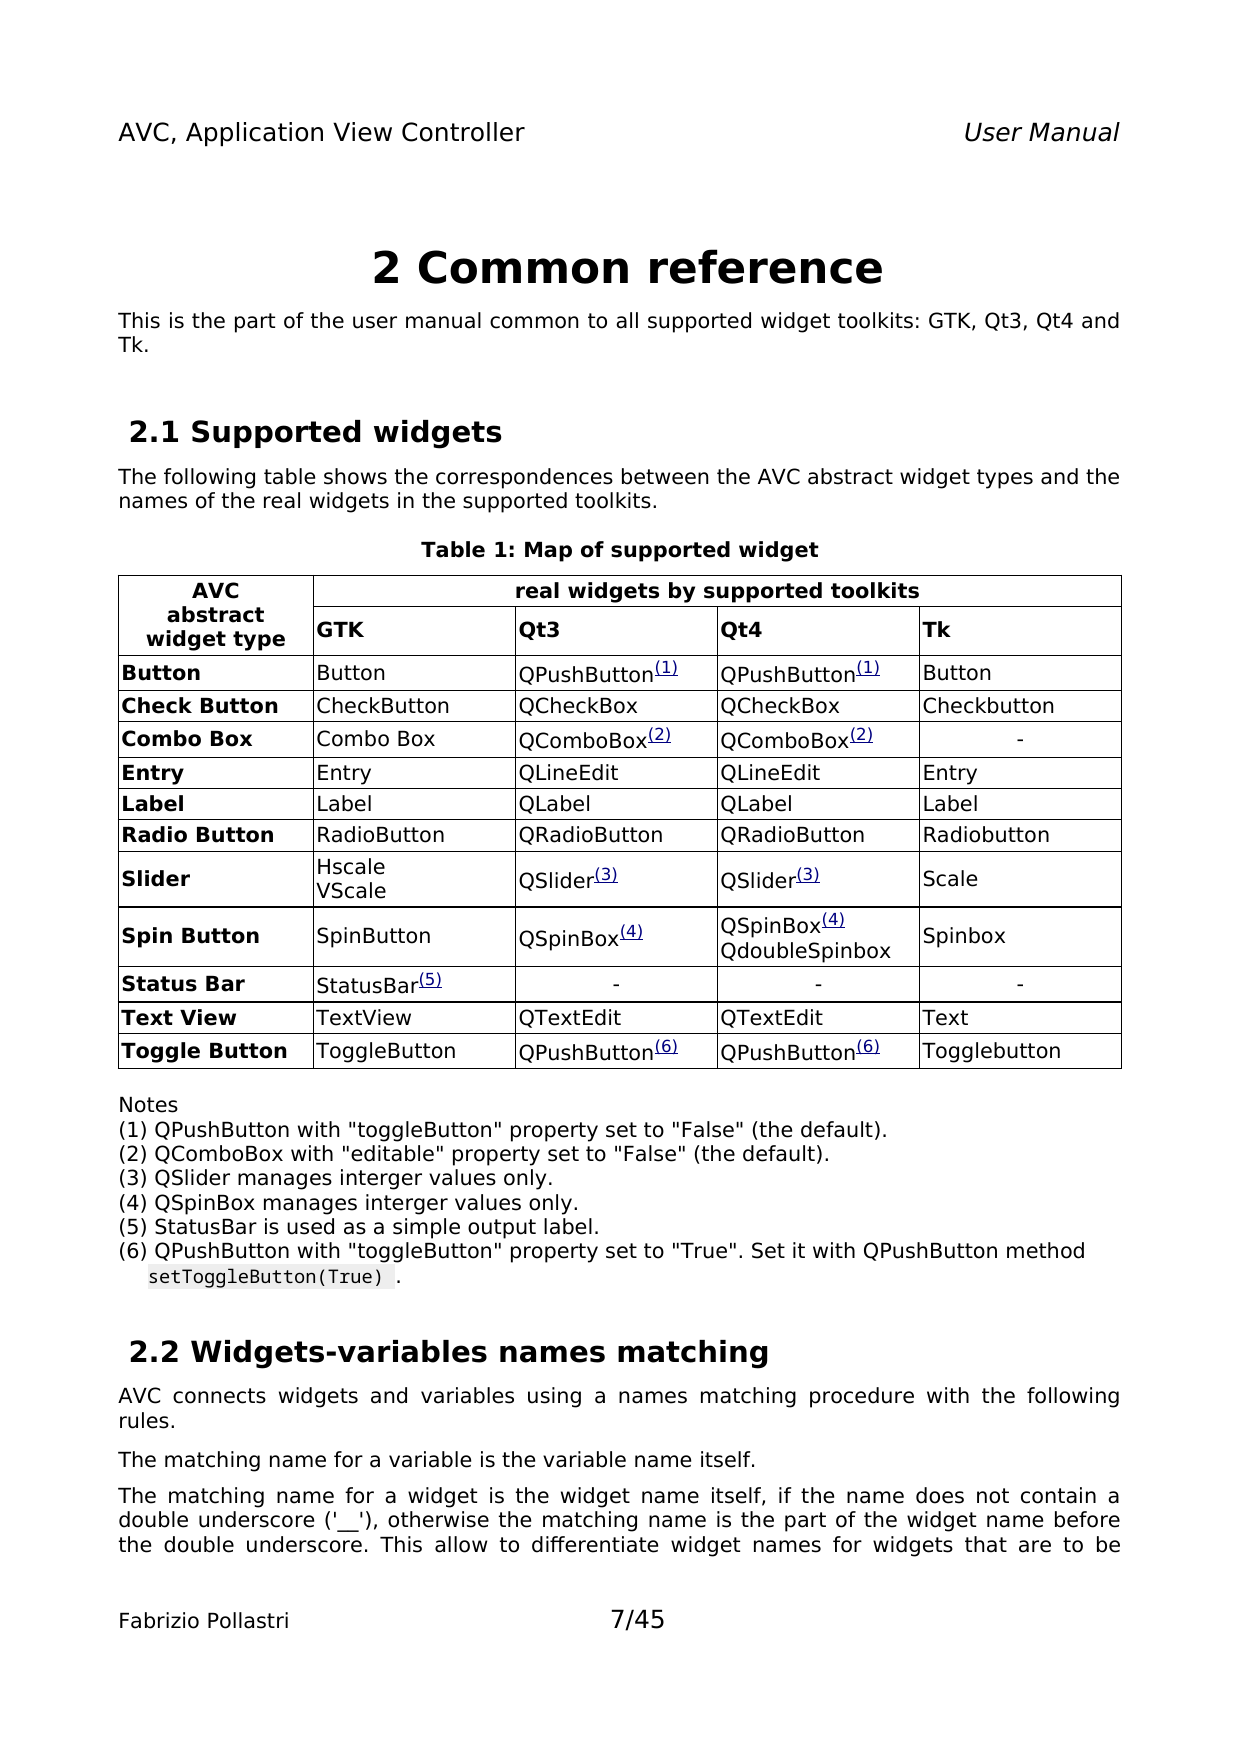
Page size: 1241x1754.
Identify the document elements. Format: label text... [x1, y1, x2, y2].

table_cell QLabel [516, 789, 717, 819]
table_cell Button [920, 656, 1121, 690]
table_cell StatusBar(5) [314, 967, 515, 1001]
text The following table shows the correspondences between the AVC abstract widget types and the names of the real widgets in the supported toolkits. [118, 465, 1122, 513]
table_cell QLabel [718, 789, 919, 819]
table_cell TextView [314, 1003, 515, 1033]
table_cell QSlider(3) [516, 852, 717, 906]
table_header AVC abstract widget type [119, 576, 313, 654]
table_cell QCheckBox [516, 691, 717, 721]
table_cell Qt4 [718, 607, 919, 654]
table_cell Label [314, 789, 515, 819]
table_cell Entry [314, 758, 515, 788]
text The matching name for a variable is the variable name itself. [118, 1448, 1122, 1472]
text Table 1: Map of supported widget [118, 538, 1122, 562]
text AVC connects widgets and variables using a names matching procedure with the following rules. [118, 1384, 1122, 1433]
table_cell Scale [920, 852, 1121, 906]
table_cell Combo Box [119, 722, 313, 757]
table_cell Check Button [119, 691, 313, 721]
text (4) QSpinBox manages interger values only. [118, 1191, 1122, 1215]
table_cell QLineEdit [516, 758, 717, 788]
text (3) QSlider manages interger values only. [118, 1166, 1122, 1191]
table_cell Checkbutton [920, 691, 1121, 721]
table_cell QComboBox(2) [718, 722, 919, 757]
subtitle Common reference [118, 242, 1122, 293]
table_cell QTextEdit [718, 1003, 919, 1033]
table_cell Text [920, 1003, 1121, 1033]
table_cell - [920, 967, 1121, 1001]
table_cell Label [119, 789, 313, 819]
table_cell QPushButton(6) [516, 1034, 717, 1068]
table_cell QComboBox(2) [516, 722, 717, 757]
table_cell QSpinBox(4) [516, 908, 717, 966]
table_cell Combo Box [314, 722, 515, 757]
table_cell Togglebutton [920, 1034, 1121, 1068]
text (5) StatusBar is used as a simple output label. [118, 1215, 1122, 1239]
text (6) QPushButton with "toggleButton" property set to "True". Set it with QPushButton method setToggleButton(True) . [118, 1239, 1122, 1289]
text (1) QPushButton with "toggleButton" property set to "False" (the default). [118, 1118, 1122, 1142]
table_cell - [920, 722, 1121, 757]
table_cell QRadioButton [516, 820, 717, 851]
table_cell QTextEdit [516, 1003, 717, 1033]
subtitle Widgets-variables names matching [118, 1335, 1122, 1369]
text Notes [118, 1093, 1122, 1118]
table_cell QLineEdit [718, 758, 919, 788]
table_cell RadioButton [314, 820, 515, 851]
table_cell Qt3 [516, 607, 717, 654]
table_cell QPushButton(1) [516, 656, 717, 690]
text This is the part of the user manual common to all supported widget toolkits: GTK, Qt3, Qt4 and Tk. [118, 309, 1122, 357]
table_cell GTK [314, 607, 515, 654]
table_cell Text View [119, 1003, 313, 1033]
table_cell QPushButton(6) [718, 1034, 919, 1068]
table_cell QPushButton(1) [718, 656, 919, 690]
table_cell Entry [119, 758, 313, 788]
table_cell Tk [920, 607, 1121, 654]
subtitle Supported widgets [118, 416, 1122, 450]
table_cell Status Bar [119, 967, 313, 1001]
table_cell Hscale VScale [314, 852, 515, 906]
table_cell Label [920, 789, 1121, 819]
table_cell Entry [920, 758, 1121, 788]
table_cell Spin Button [119, 908, 313, 966]
table_cell - [516, 967, 717, 1001]
table_cell Radiobutton [920, 820, 1121, 851]
table_cell CheckButton [314, 691, 515, 721]
table_cell QCheckBox [718, 691, 919, 721]
table_cell Button [119, 656, 313, 690]
table_cell ToggleButton [314, 1034, 515, 1068]
table_cell SpinButton [314, 908, 515, 966]
table_cell Radio Button [119, 820, 313, 851]
text (2) QComboBox with "editable" property set to "False" (the default). [118, 1142, 1122, 1166]
text The matching name for a widget is the widget name itself, if the name does not contain a double underscore ('__'), otherwise the matching name is the part of the widget name before the double underscore. This allow to differentiate widget names for widgets that are to be [118, 1484, 1122, 1557]
table_cell QRadioButton [718, 820, 919, 851]
table_cell Toggle Button [119, 1034, 313, 1068]
table_cell QSpinBox(4) QdoubleSpinbox [718, 908, 919, 966]
table_cell QSlider(3) [718, 852, 919, 906]
table_cell Spinbox [920, 908, 1121, 966]
table_cell Slider [119, 852, 313, 906]
table_cell - [718, 967, 919, 1001]
table_cell Button [314, 656, 515, 690]
table_header real widgets by supported toolkits [314, 576, 1121, 606]
